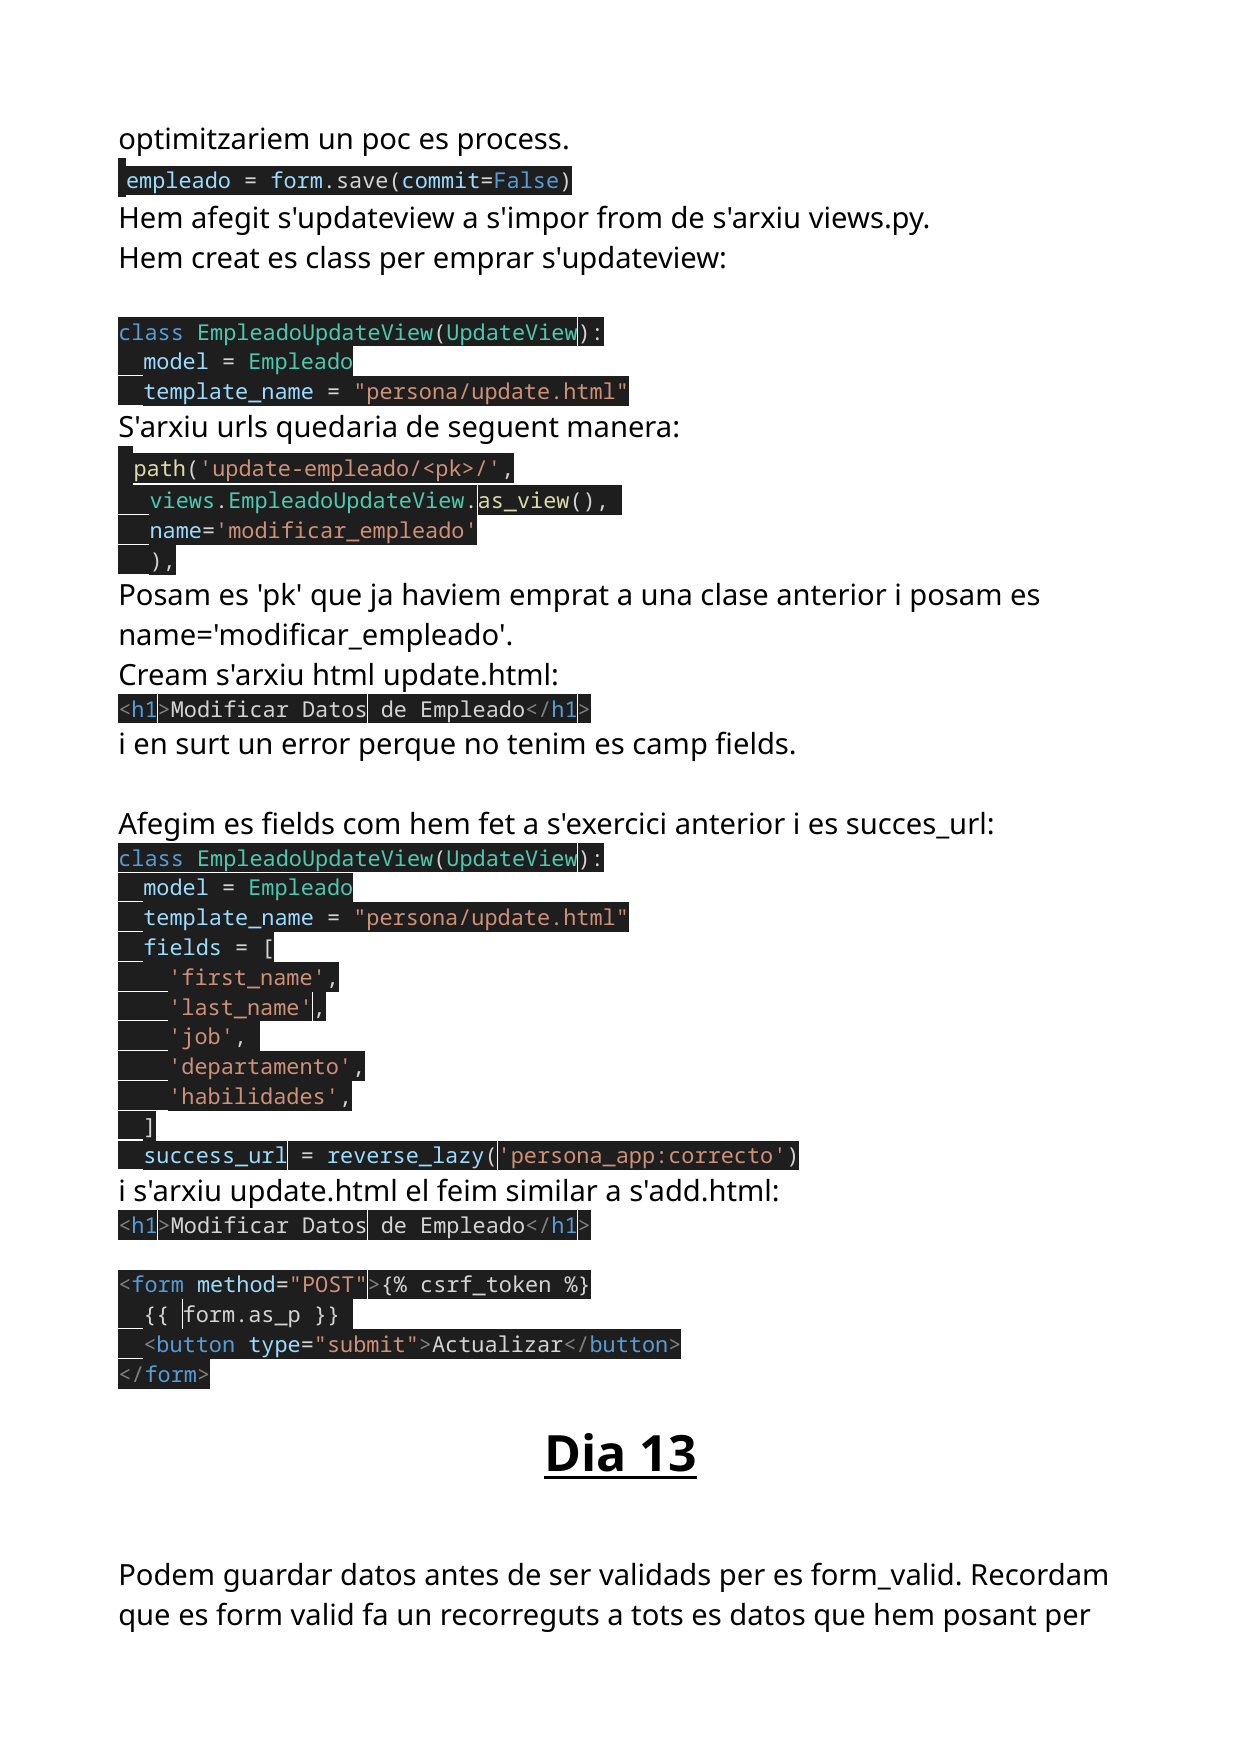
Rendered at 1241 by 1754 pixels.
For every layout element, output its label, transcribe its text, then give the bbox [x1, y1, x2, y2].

text 'departamento', [118, 1051, 1122, 1081]
text optimitzariem un poc es process. [118, 118, 1122, 158]
text 'last_name', [118, 992, 1122, 1021]
text <form method="POST">{% csrf_token %} [118, 1269, 1122, 1299]
text model = Empleado [118, 346, 1122, 376]
text template_name = "persona/update.html" [118, 376, 1122, 406]
text Posam es 'pk' que ja haviem emprat a una clase anterior i posam es name='modificar_empleado'. [118, 575, 1122, 654]
text path('update-empleado/<pk>/', [118, 446, 1122, 485]
text success_url = reverse_lazy('persona_app:correcto') [118, 1141, 1122, 1170]
text empleado = form.save(commit=False) [118, 158, 1122, 197]
text Dia 13 [118, 1418, 1122, 1487]
text 'first_name', [118, 962, 1122, 992]
text {{ form.as_p }} [118, 1299, 1122, 1329]
text 'job', [118, 1021, 1122, 1051]
text <h1>Modificar Datos de Empleado</h1> [118, 1210, 1122, 1240]
text Hem creat es class per emprar s'updateview: [118, 237, 1122, 277]
text i s'arxiu update.html el feim similar a s'add.html: [118, 1170, 1122, 1210]
text 'habilidades', [118, 1081, 1122, 1111]
text ), [118, 545, 1122, 575]
text Hem afegit s'updateview a s'impor from de s'arxiu views.py. [118, 197, 1122, 237]
text i en surt un error perque no tenim es camp fields. [118, 723, 1122, 763]
text ] [118, 1111, 1122, 1141]
text S'arxiu urls quedaria de seguent manera: [118, 406, 1122, 446]
text Podem guardar datos antes de ser validads per es form_valid. Recordam que es form valid fa un recorreguts a tots es datos que hem posant per [118, 1555, 1122, 1634]
text Afegim es fields com hem fet a s'exercici anterior i es succes_url: [118, 803, 1122, 843]
text name='modificar_empleado' [118, 515, 1122, 545]
text </form> [118, 1359, 1122, 1389]
text class EmpleadoUpdateView(UpdateView): [118, 843, 1122, 872]
text template_name = "persona/update.html" [118, 902, 1122, 932]
text class EmpleadoUpdateView(UpdateView): [118, 317, 1122, 346]
text <button type="submit">Actualizar</button> [118, 1329, 1122, 1359]
text views.EmpleadoUpdateView.as_view(), [118, 485, 1122, 515]
text <h1>Modificar Datos de Empleado</h1> [118, 694, 1122, 723]
text Cream s'arxiu html update.html: [118, 654, 1122, 694]
text fields = [ [118, 932, 1122, 962]
text model = Empleado [118, 872, 1122, 902]
